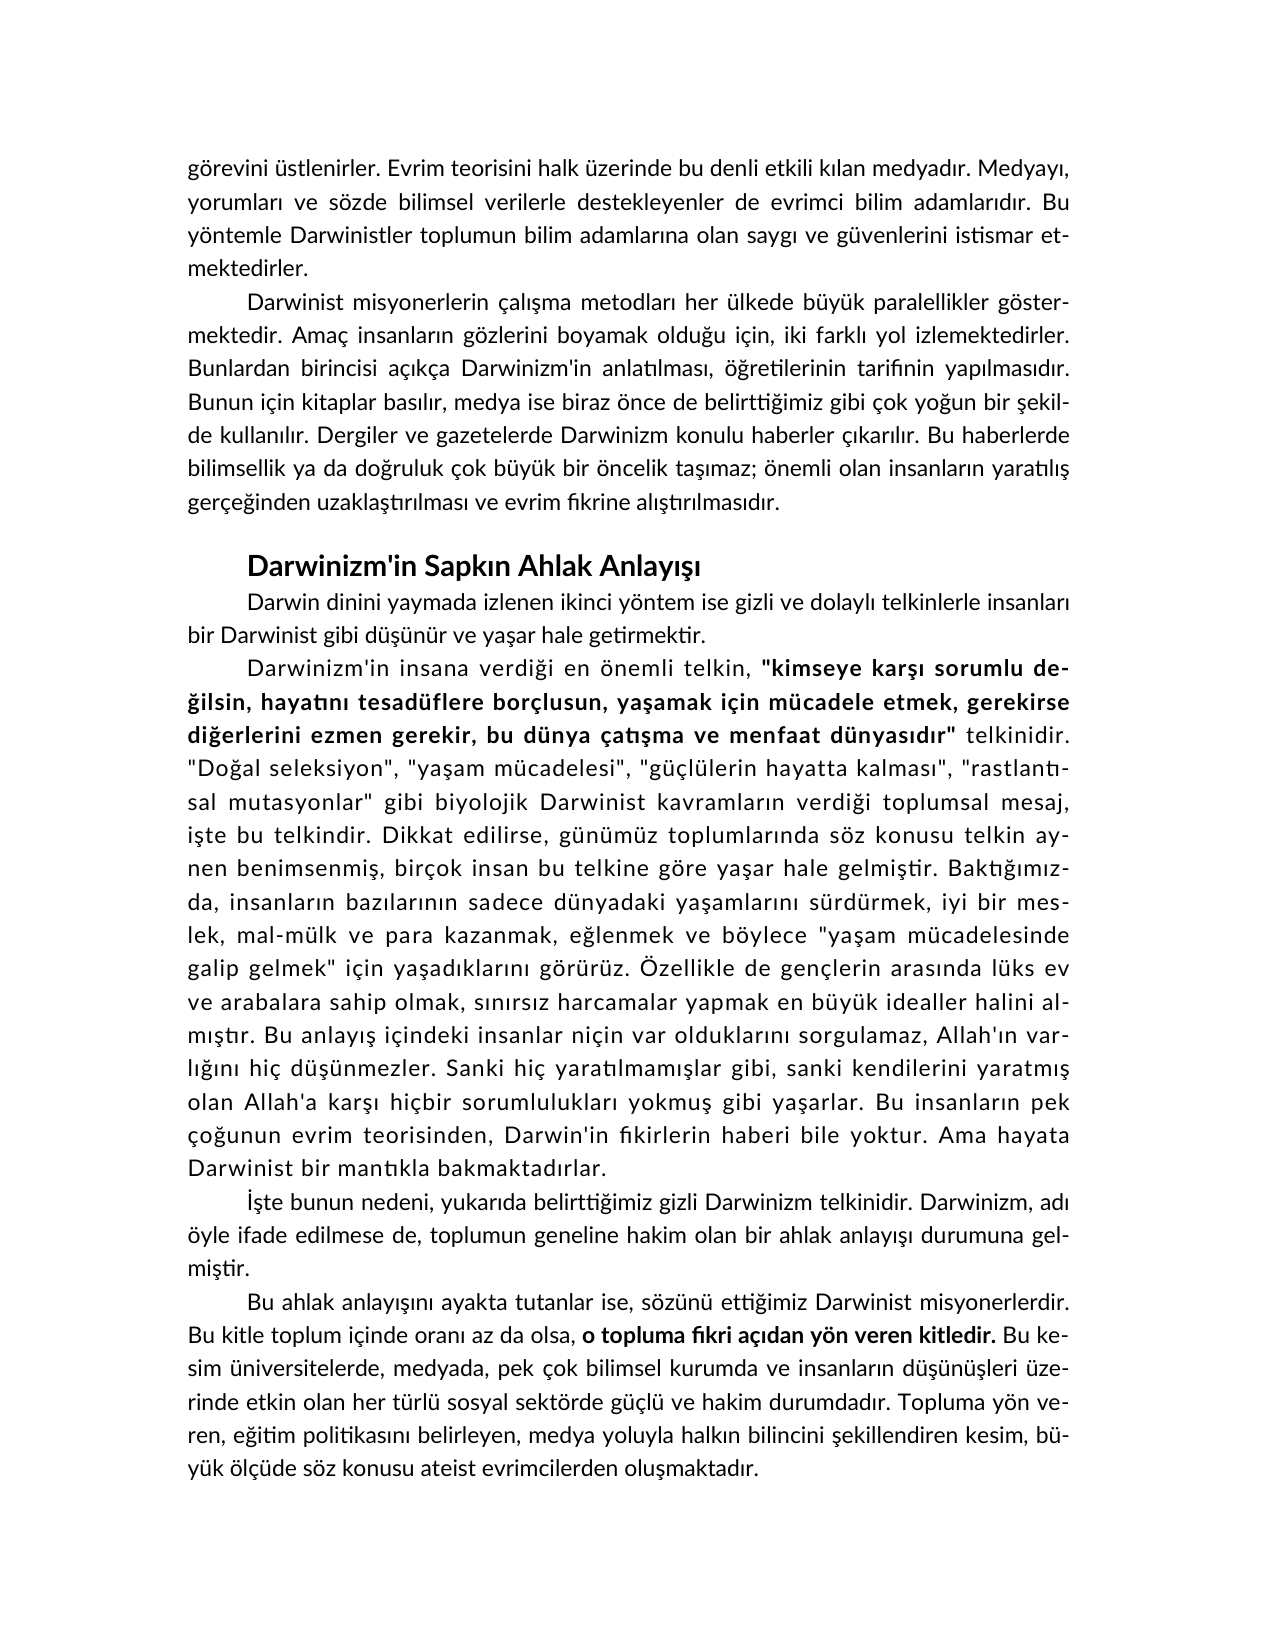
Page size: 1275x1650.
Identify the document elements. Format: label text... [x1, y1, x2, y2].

text İş­te bu­nun ne­de­ni, yu­ka­rı­da be­lirt­ti­ği­miz giz­li Dar­wi­nizm tel­ki­ni­dir. Dar­wi­nizm, adı öy­le ifa­de edil­me­se de, top­lu­mun ge­ne­li­ne ha­kim olan bir ahlak anlayışı du­ru­mu­na gel­miş­tir. [187, 1183, 1070, 1283]
text Dar­wi­nizm'in Sapkın Ahlak Anlayışı [187, 550, 1070, 583]
text Dar­win di­ni­ni yay­ma­da iz­le­nen ikin­ci yön­tem ise giz­li ve do­lay­lı tel­kin­ler­le in­san­la­rı bir Dar­wi­nist gi­bi dü­şü­nür ve ya­şar ha­le ge­tir­mek­tir. [187, 583, 1070, 650]
text Dar­wi­nizm'in in­sa­na ver­di­ği en önem­li tel­kin, "kim­se­ye kar­şı so­rum­lu de­ğil­sin, ha­ya­tı­nı te­sa­düf­le­re borç­lu­sun, ya­şa­mak için mü­ca­de­le et­mek, ge­re­kir­se di­ğer­le­ri­ni ez­men ge­re­kir, bu dün­ya ça­tış­ma ve men­fa­at dün­ya­sı­dır" tel­ki­ni­dir. "Do­ğal se­lek­si­yon", "ya­şam mü­ca­de­le­si", "güç­lü­le­rin ha­yat­ta kal­ma­sı", "rast­lan­tı­sal mu­tas­yon­lar" gi­bi bi­yo­lo­jik Dar­wi­nist kav­ram­la­rın ver­di­ği top­lum­sal me­saj, iş­te bu tel­kin­dir. Dik­kat edi­lir­se, gü­nü­müz top­lum­la­rın­da söz ko­nu­su tel­kin ay­nen be­nim­sen­miş, birçok in­san bu tel­ki­ne gö­re ya­şar ha­le gel­miş­tir. Bak­tı­ğı­mız­da, in­san­la­rın bazılarının sa­de­ce dün­ya­da­ki ya­şam­la­rı­nı sür­dür­mek, iyi bir mes­lek, mal-mülk ve pa­ra ka­zan­mak, eğ­len­mek ve böy­le­ce "ya­şam mü­ca­de­le­sin­de ga­lip gel­mek" için ya­şa­dık­la­rı­nı gö­rü­rüz. Özel­lik­le de genç­le­rin ara­sın­da lüks ev ve ara­ba­la­ra sa­hip ol­mak, sı­nır­sız har­ca­ma­lar yap­mak en bü­yük ide­al­ler ha­li­ni al­mış­tır. Bu an­la­yış için­de­ki in­san­lar ni­çin var ol­duk­la­rı­nı sor­gu­la­maz, Al­lah'ın var­lı­ğı­nı hiç dü­şün­mez­ler. San­ki hiç ya­ra­tıl­ma­mış­lar gi­bi, san­ki ken­di­le­ri­ni ya­rat­mış olan Al­lah'a kar­şı hiçbir so­rum­lu­luk­la­rı yok­muş gi­bi ya­şar­lar. Bu in­san­la­rın pek ço­ğu­nun ev­rim te­ori­sin­den, Dar­win'in fi­kir­le­rin ha­be­ri bi­le yok­tur. Ama ha­ya­ta Dar­wi­nist bir man­tık­la bak­mak­ta­dır­lar. [187, 650, 1070, 1183]
text gö­re­vi­ni üst­le­nir­ler. Ev­rim te­ori­si­ni halk üze­rin­de bu den­li et­ki­li kı­lan med­ya­dır. Med­ya­yı, yo­rum­la­rı ve söz­de bi­lim­sel ve­ri­ler­le des­tek­le­yen­ler de ev­rim­ci bi­lim adam­la­rı­dır. Bu yön­tem­le Dar­wi­nist­ler top­lu­mun bi­lim adam­la­rı­na olan say­gı ve gü­ven­le­ri­ni is­tis­mar et­mek­te­dir­ler. [187, 150, 1070, 283]
text Bu ahlak anlayışını ayak­ta tu­tan­lar ise, sö­zü­nü et­ti­ği­miz Dar­wi­nist mis­yo­ner­ler­dir. Bu kit­le top­lum için­de ora­nı az da ol­sa, o top­lu­ma fik­ri açı­dan yön ve­ren kit­le­dir. Bu ke­sim üni­ver­si­te­ler­de, med­ya­da, pek ­çok bi­lim­sel ku­rum­da ve in­san­la­rın dü­şü­nüş­le­ri üze­rin­de et­kin olan her tür­lü sosyal sek­tör­de güç­lü ve ha­kim du­rum­da­dır. Top­lu­ma yön ve­ren, eği­tim po­li­ti­ka­sı­nı be­lir­le­yen, med­ya yo­luy­la hal­kın bi­lin­ci­ni şe­kil­len­di­ren ke­sim, bü­yük öl­çü­de söz konusu ate­ist ev­rim­ci­ler­den oluş­mak­ta­dır. [187, 1283, 1070, 1483]
text Dar­wi­nist mis­yo­ner­le­rin ça­lış­ma me­tod­la­rı her ül­ke­de bü­yük pa­ra­lel­lik­ler gös­ter­mek­te­dir. Amaç in­san­la­rın göz­le­ri­ni bo­ya­mak ol­du­ğu için, iki fark­lı yol iz­le­mek­te­dir­ler. Bun­lar­dan bi­rin­ci­si açık­ça Dar­wi­nizm'in an­la­tıl­ma­sı, öğ­re­ti­le­ri­nin ta­ri­fi­nin ya­pıl­ma­sı­dır. Bu­nun için ki­tap­lar ba­sı­lır, med­ya ise bi­raz ön­ce de be­lirt­ti­ği­miz gi­bi çok yo­ğun bir şe­kil­de kul­la­nı­lır. Der­gi­ler ve ga­ze­te­ler­de Dar­wi­nizm ko­nu­lu ha­ber­ler çı­ka­rı­lır. Bu ha­ber­ler­de bi­lim­sel­lik ya da doğ­ru­luk çok bü­yük bir ön­ce­lik ta­şı­maz; önem­li olan in­san­la­rın ya­ra­tı­lış ger­çe­ğin­den uzak­laş­tı­rıl­ma­sı ve ev­rim fik­ri­ne alış­tı­rıl­ma­sı­dır. [187, 283, 1070, 517]
